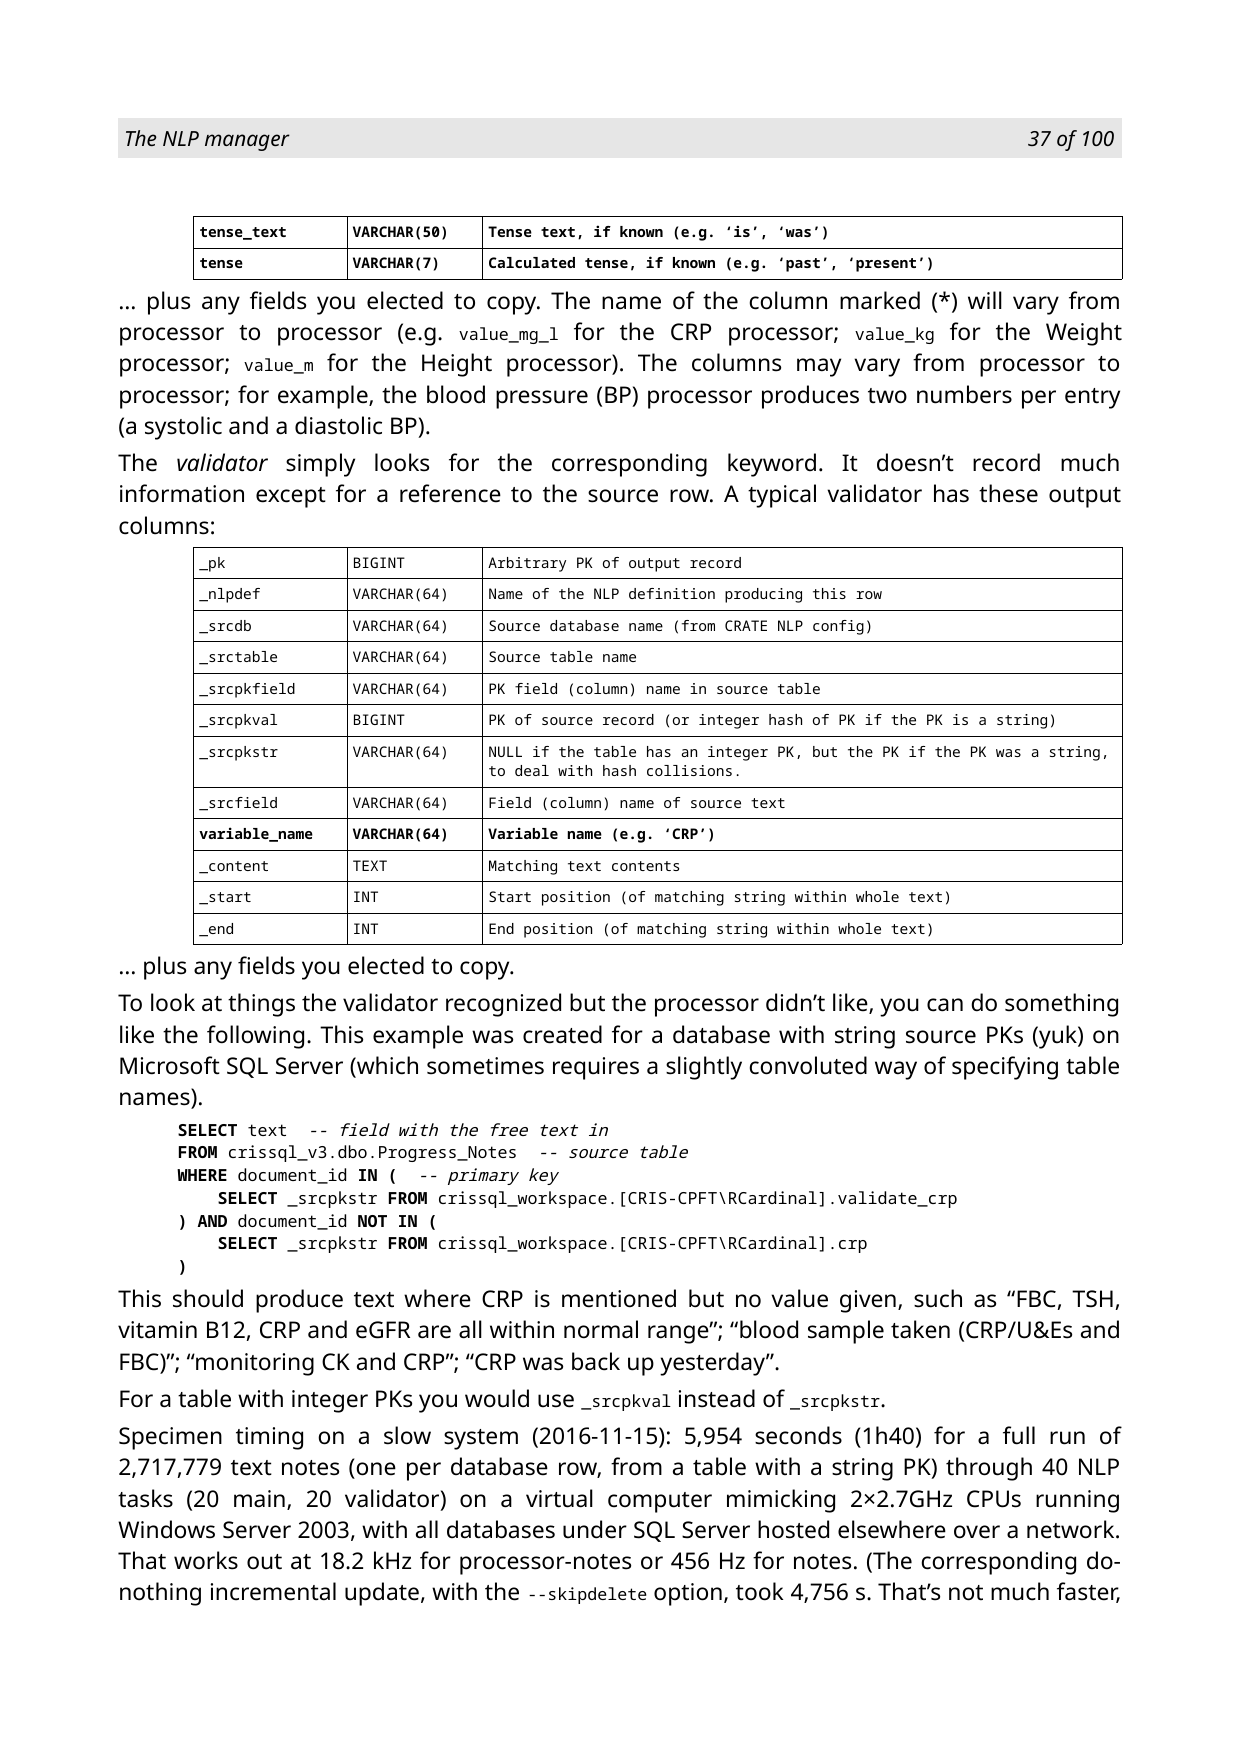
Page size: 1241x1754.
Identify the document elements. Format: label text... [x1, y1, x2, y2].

text … plus any fields you elected to copy. [118, 950, 1122, 981]
text … plus any fields you elected to copy. The name of the column marked (*) will vary from processor to processor (e.g. value_mg_l for the CRP processor; value_kg for the Weight processor; value_m for the Height processor). The columns may vary from processor to processor; for example, the blood pressure (BP) processor produces two numbers per entry (a systolic and a diastolic BP). [118, 285, 1122, 441]
table_cell VARCHAR(64) [348, 579, 482, 610]
table_cell VARCHAR(64) [348, 819, 482, 850]
text To look at things the validator recognized but the processor didn’t like, you can do something like the following. This example was created for a database with string source PKs (yuk) on Microsoft SQL Server (which sometimes requires a slightly convoluted way of specifying table names). [118, 987, 1122, 1112]
table_cell _srcfield [194, 788, 347, 818]
table_cell VARCHAR(64) [348, 788, 482, 818]
table_cell _srctable [194, 642, 347, 673]
table_cell Name of the NLP definition producing this row [483, 579, 1122, 610]
text SELECT text -- field with the free text in [177, 1118, 1122, 1141]
table_cell VARCHAR(64) [348, 642, 482, 673]
text SELECT _srcpkstr FROM crissql_workspace.[CRIS-CPFT\RCardinal].crp [177, 1232, 1122, 1254]
text For a table with integer PKs you would use _srcpkval instead of _srcpkstr. [118, 1383, 1122, 1414]
table_header _pk [194, 548, 347, 578]
text The validator simply looks for the corresponding keyword. It doesn’t record much information except for a reference to the source row. A typical validator has these output columns: [118, 447, 1122, 541]
table_cell VARCHAR(50) [348, 217, 482, 247]
table_cell tense [194, 249, 347, 279]
table_cell _srcpkfield [194, 674, 347, 704]
table_cell Source table name [483, 642, 1122, 673]
text ) AND document_id NOT IN ( [177, 1209, 1122, 1232]
table_cell _srcpkval [194, 705, 347, 736]
table_cell _srcpkstr [194, 737, 347, 787]
table_cell Matching text contents [483, 851, 1122, 881]
table_cell _start [194, 882, 347, 913]
table_cell VARCHAR(64) [348, 737, 482, 787]
text Specimen timing on a slow system (2016-11-15): 5,954 seconds (1h40) for a full run of 2,717,779 text notes (one per database row, from a table with a string PK) through 40 NLP tasks (20 main, 20 validator) on a virtual computer mimicking 2×2.7GHz CPUs running Windows Server 2003, with all databases under SQL Server hosted elsewhere over a network. That works out at 18.2 kHz for processor-notes or 456 Hz for notes. (The corresponding do-nothing incremental update, with the --skipdelete option, took 4,756 s. That’s not much faster, [118, 1420, 1122, 1608]
table_cell BIGINT [348, 705, 482, 736]
table_cell _end [194, 914, 347, 944]
text SELECT _srcpkstr FROM crissql_workspace.[CRIS-CPFT\RCardinal].validate_crp [177, 1186, 1122, 1209]
table_cell INT [348, 882, 482, 913]
text FROM crissql_v3.dbo.Progress_Notes -- source table [177, 1141, 1122, 1164]
table_cell _nlpdef [194, 579, 347, 610]
table_cell _content [194, 851, 347, 881]
table_cell Source database name (from CRATE NLP config) [483, 611, 1122, 641]
table_cell Field (column) name of source text [483, 788, 1122, 818]
table_cell PK of source record (or integer hash of PK if the PK is a string) [483, 705, 1122, 736]
table_cell NULL if the table has an integer PK, but the PK if the PK was a string, to deal with hash collisions. [483, 737, 1122, 787]
table_cell Calculated tense, if known (e.g. ‘past’, ‘present’) [483, 249, 1122, 279]
table_cell tense_text [194, 217, 347, 247]
table_cell INT [348, 914, 482, 944]
table_cell PK field (column) name in source table [483, 674, 1122, 704]
table_cell _srcdb [194, 611, 347, 641]
table_cell Tense text, if known (e.g. ‘is’, ‘was’) [483, 217, 1122, 247]
table_header BIGINT [348, 548, 482, 578]
table_cell VARCHAR(64) [348, 674, 482, 704]
table_cell Start position (of matching string within whole text) [483, 882, 1122, 913]
text ) [177, 1254, 1122, 1277]
table_cell variable_name [194, 819, 347, 850]
table_cell End position (of matching string within whole text) [483, 914, 1122, 944]
table_header Arbitrary PK of output record [483, 548, 1122, 578]
text This should produce text where CRP is mentioned but no value given, such as “FBC, TSH, vitamin B12, CRP and eGFR are all within normal range”; “blood sample taken (CRP/U&Es and FBC)”; “monitoring CK and CRP”; “CRP was back up yesterday”. [118, 1283, 1122, 1377]
table_cell TEXT [348, 851, 482, 881]
table_cell Variable name (e.g. ‘CRP’) [483, 819, 1122, 850]
table_cell VARCHAR(7) [348, 249, 482, 279]
text WHERE document_id IN ( -- primary key [177, 1164, 1122, 1186]
table_cell VARCHAR(64) [348, 611, 482, 641]
